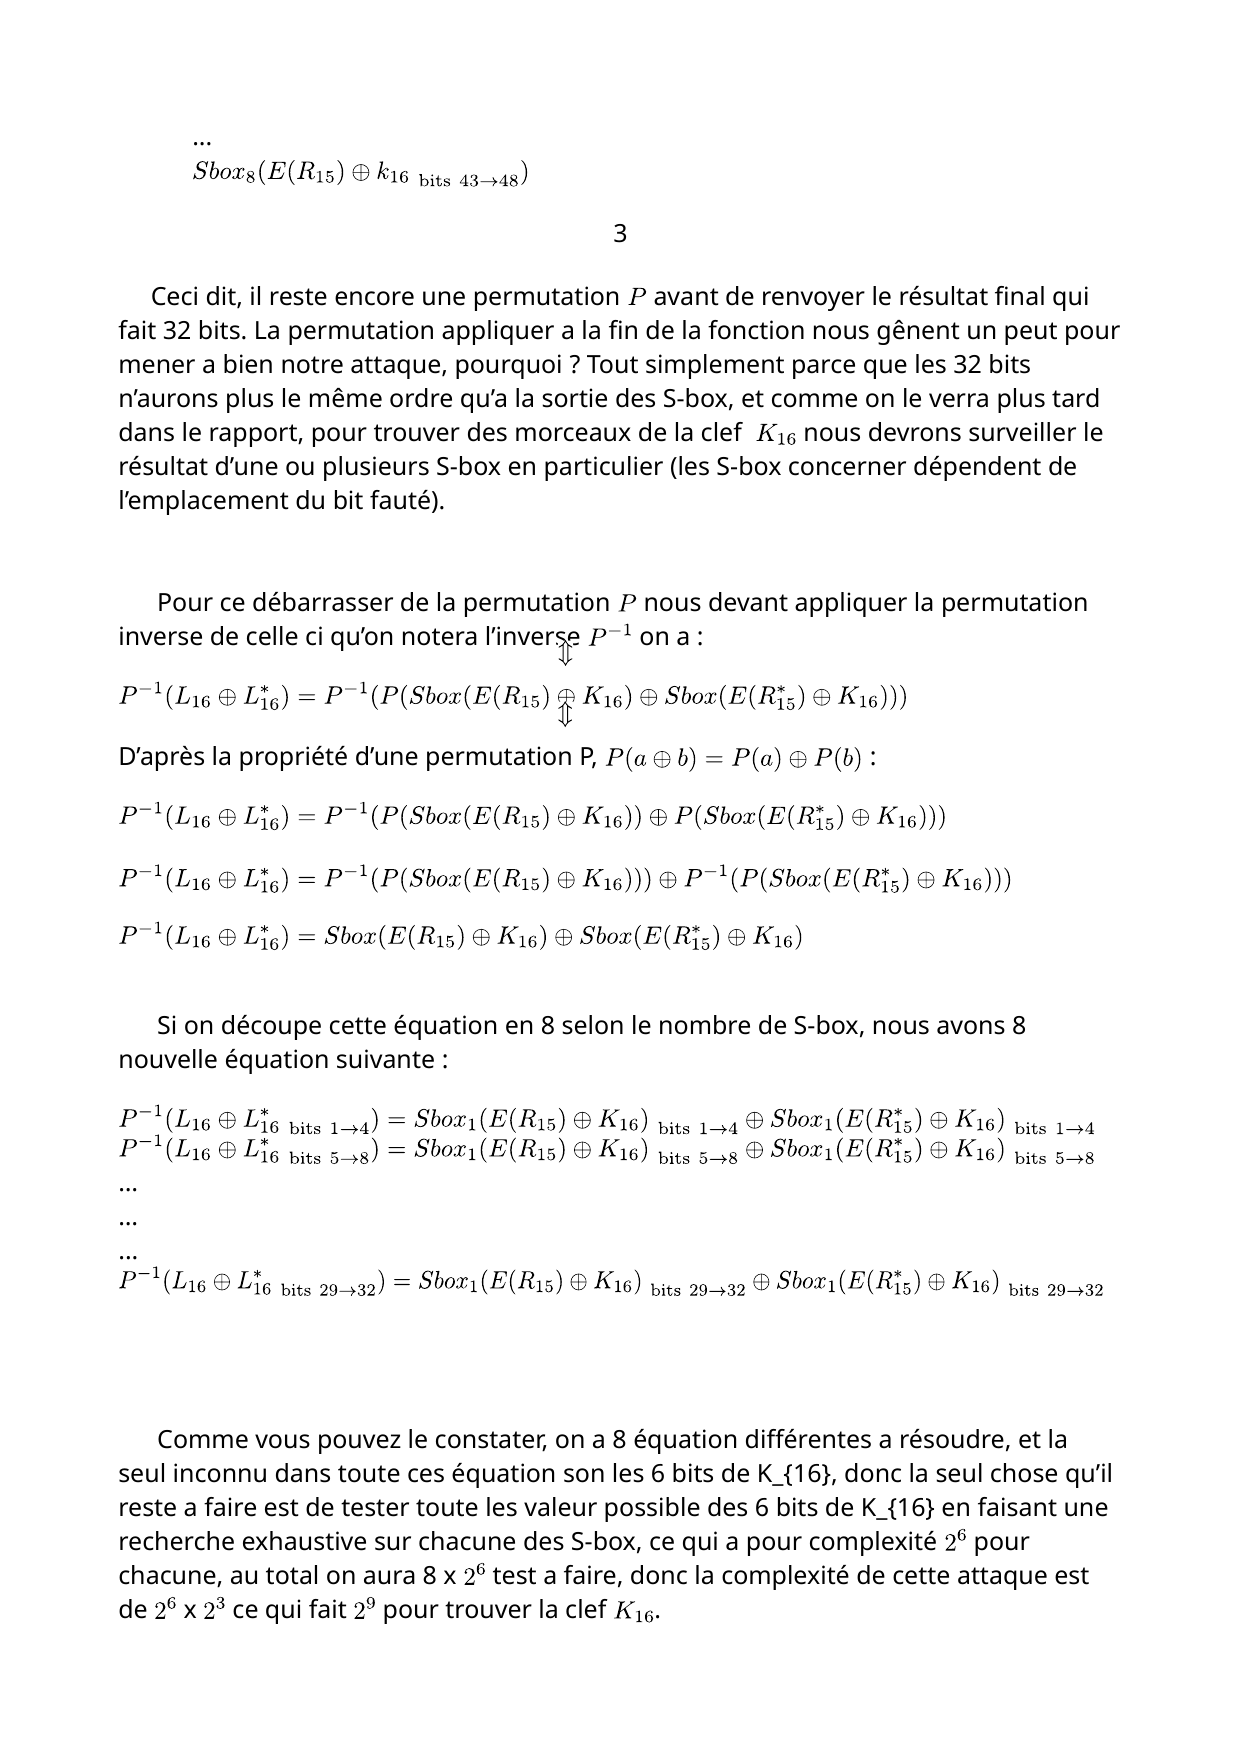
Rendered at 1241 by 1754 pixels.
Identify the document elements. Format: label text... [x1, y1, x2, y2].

text Ceci dit, il reste encore une permutation avant de renvoyer le résultat final qui fait 32 bits. La permutation appliquer a la fin de la fonction nous gênent un peut pour mener a bien notre attaque, pourquoi ? Tout simplement parce que les 32 bits n’aurons plus le même ordre qu’a la sortie des S-box, et comme on le verra plus tard dans le rapport, pour trouver des morceaux de la clef nous devrons surveiller le résultat d’une ou plusieurs S-box en particulier (les S-box concerner dépendent de l’emplacement du bit fauté). [118, 278, 1122, 517]
text D’après la propriété d’une permutation P, : [118, 739, 1122, 773]
text ... [118, 118, 1122, 152]
text Si on découpe cette équation en 8 selon le nombre de S-box, nous avons 8 nouvelle équation suivante : [118, 1008, 1122, 1076]
text … [118, 1164, 1122, 1198]
text … [118, 1198, 1122, 1232]
text ... [118, 1232, 1122, 1266]
text 3 [118, 215, 1122, 249]
text Comme vous pouvez le constater, on a 8 équation différentes a résoudre, et la seul inconnu dans toute ces équation son les 6 bits de K_{16}, donc la seul chose qu’il reste a faire est de tester toute les valeur possible des 6 bits de K_{16} en faisant une recherche exhaustive sur chacune des S-box, ce qui a pour complexité pour chacune, au total on aura 8 x test a faire, donc la complexité de cette attaque est de x ce qui fait pour trouver la clef . [118, 1422, 1122, 1626]
text Pour ce débarrasser de la permutation nous devant appliquer la permutation inverse de celle ci qu’on notera l’inverse on a : [118, 585, 1122, 653]
